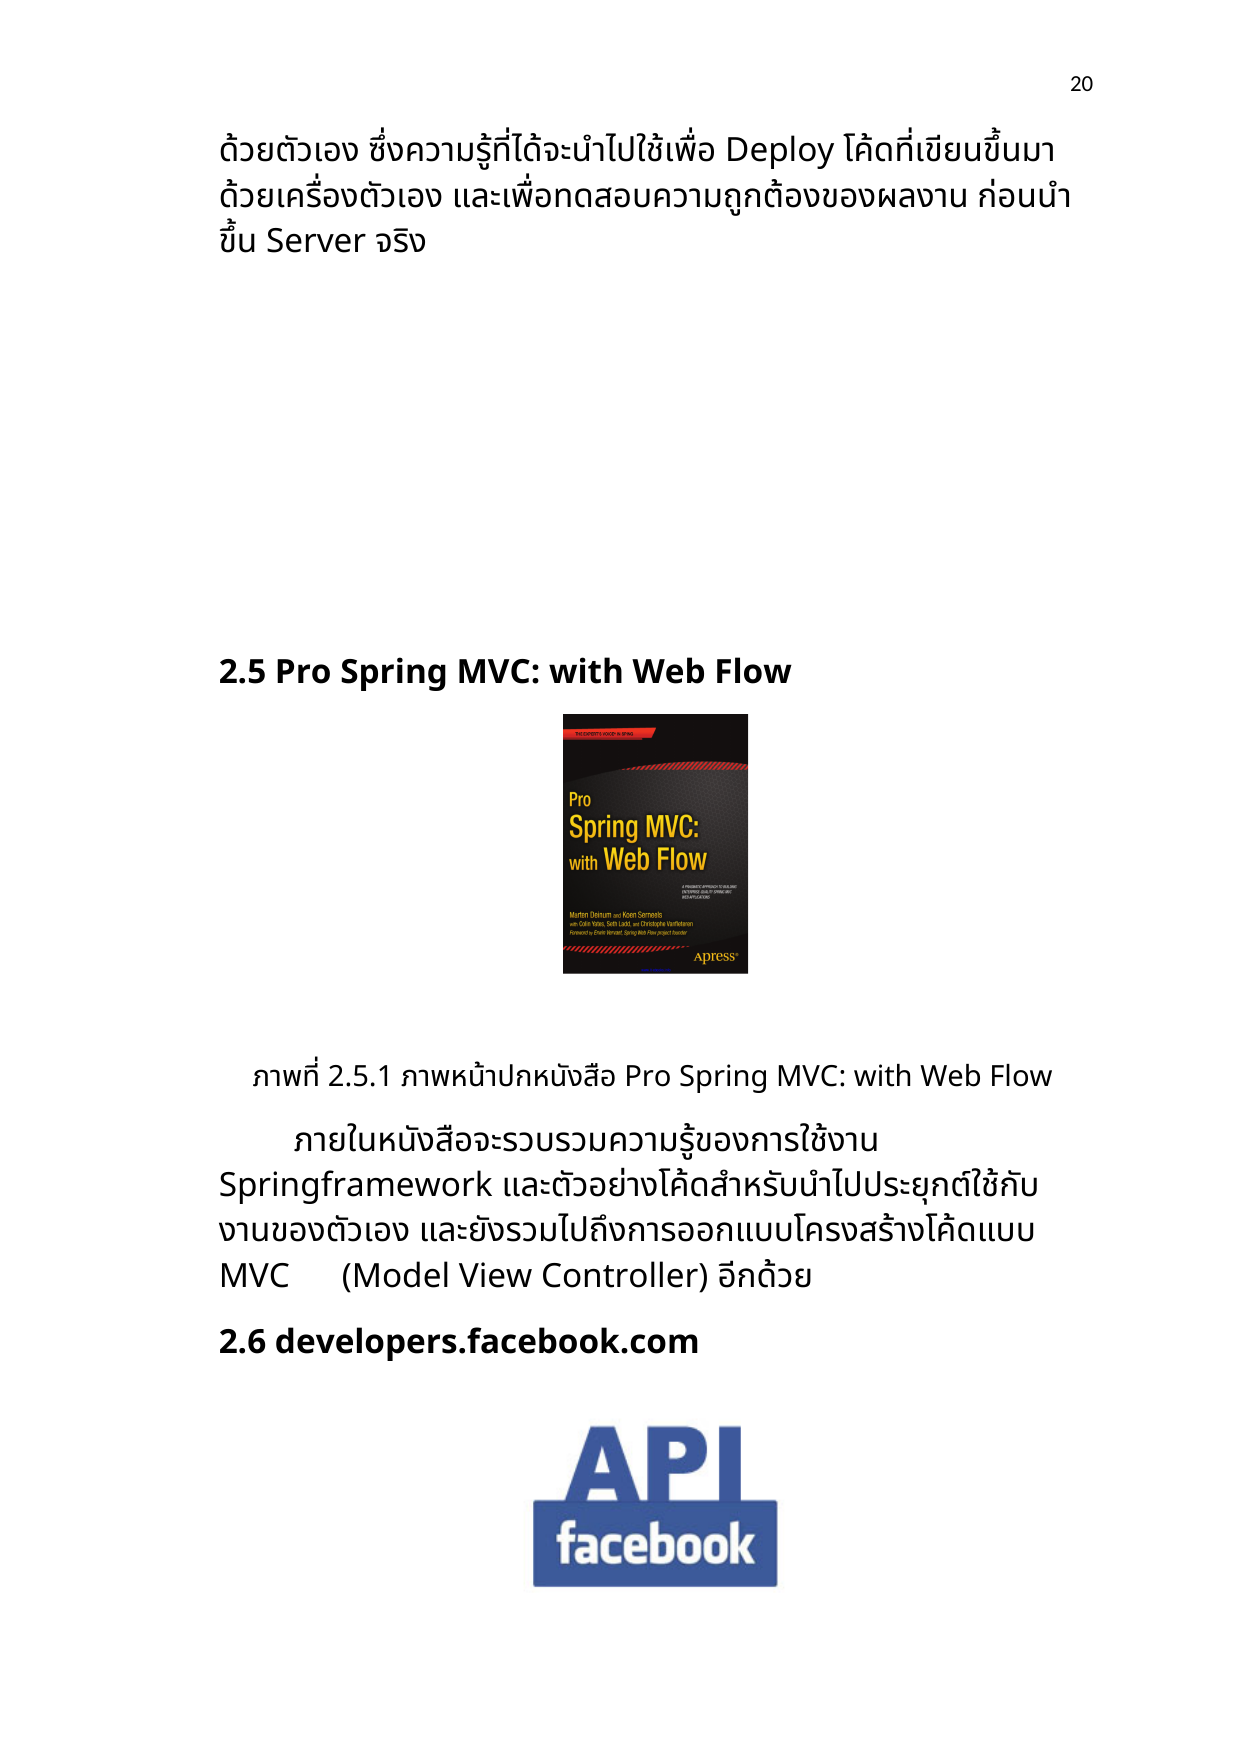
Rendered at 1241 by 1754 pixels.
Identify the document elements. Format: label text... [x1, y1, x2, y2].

text ด้วยตัวเอง ซึ่งความรู้ที่ได้จะนำไปใช้เพื่อ Deploy โค้ดที่เขียนขึ้นมาด้วยเครื่องตัวเอง และเพื่อทดสอบความถูกต้องของผลงาน ก่อนนำขึ้น Server จริง [218, 126, 1087, 262]
picture [513, 1384, 798, 1619]
text ภาพที่ 2.5.1 ภาพหน้าปกหนังสือ Pro Spring MVC: with Web Flow [218, 1055, 1087, 1094]
picture [563, 714, 749, 974]
text 2.5 Pro Spring MVC: with Web Flow [218, 648, 1087, 693]
text ภายในหนังสือจะรวบรวมความรู้ของการใช้งาน Springframework และตัวอย่างโค้ดสำหรับนำไปประยุกต์ใช้กับงานของตัวเอง และยังรวมไปถึงการออกแบบโครงสร้างโค้ดแบบ MVC (Model View Controller) อีกด้วย [218, 1115, 1087, 1297]
text 2.6 developers.facebook.com [218, 1318, 1087, 1363]
